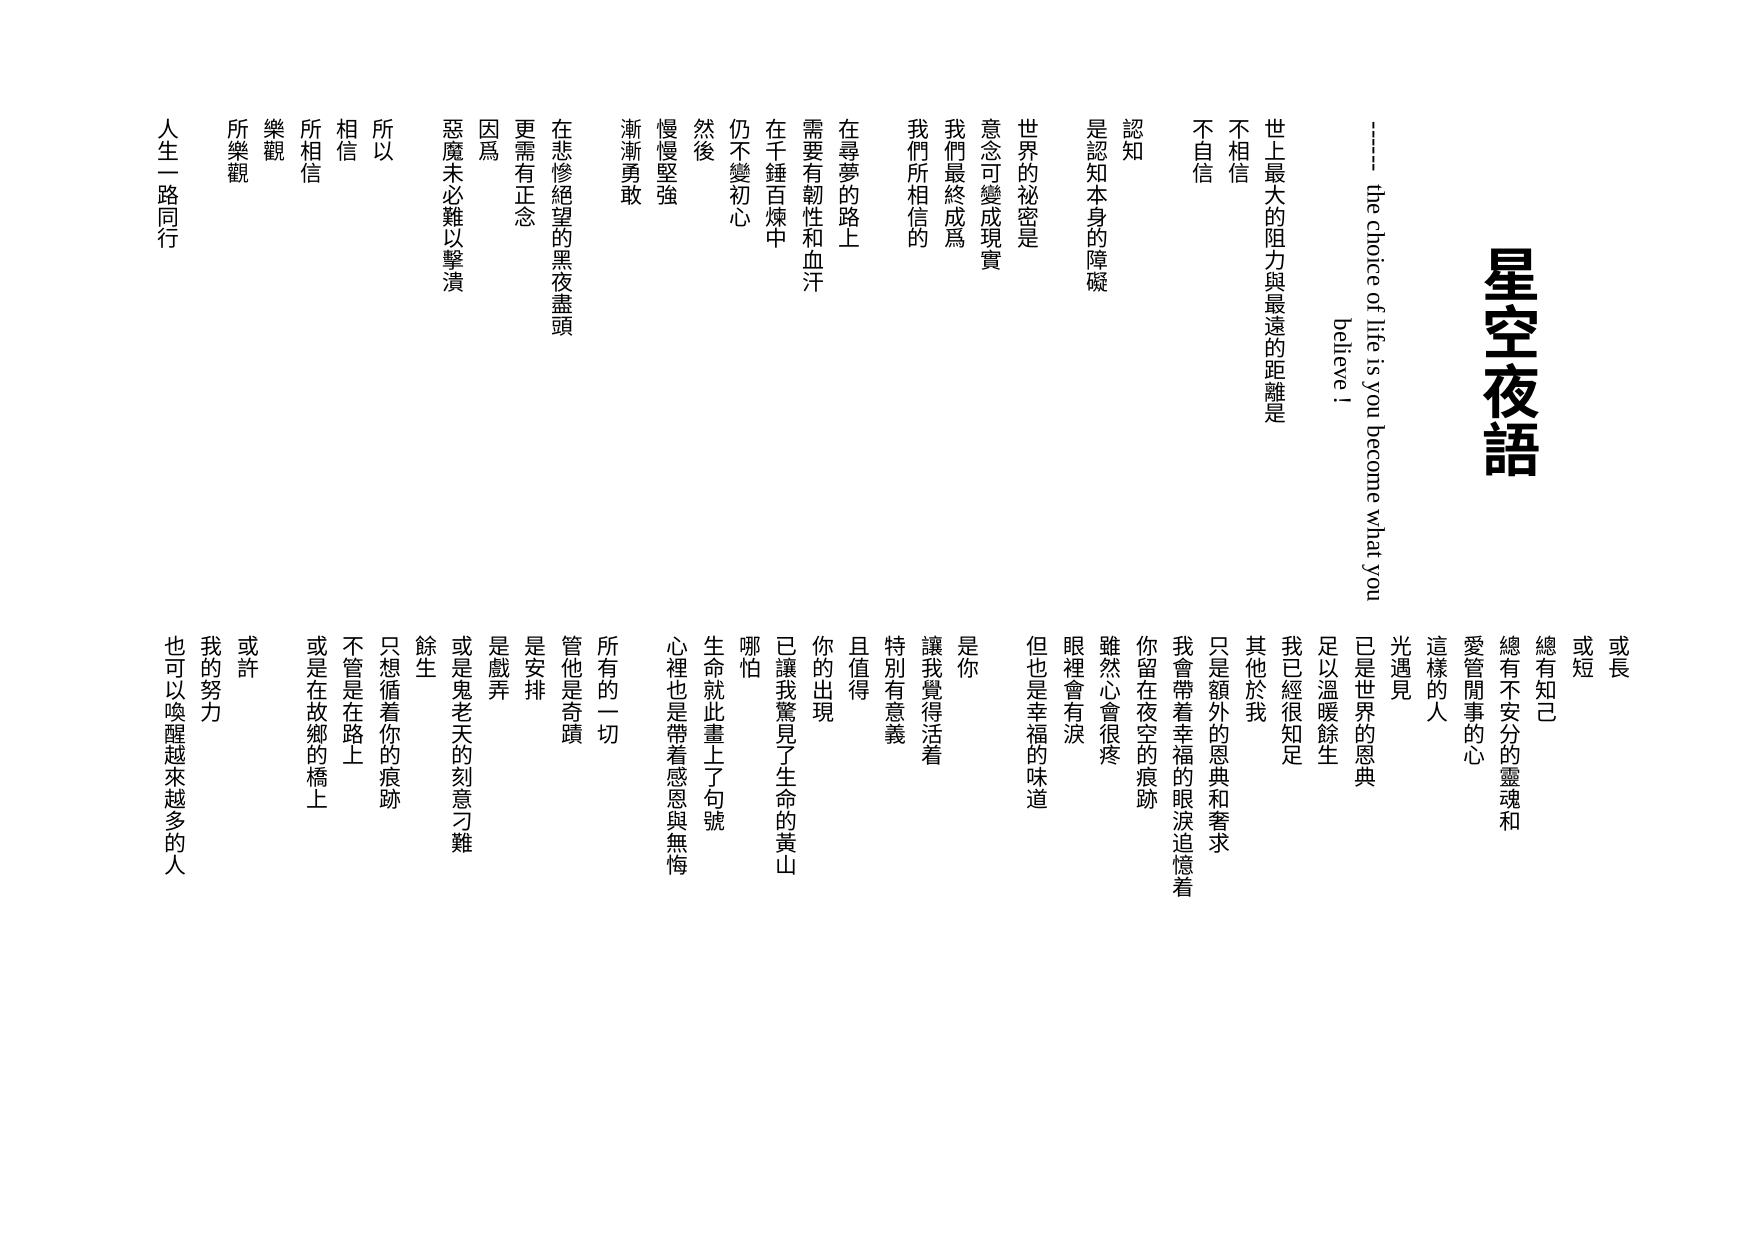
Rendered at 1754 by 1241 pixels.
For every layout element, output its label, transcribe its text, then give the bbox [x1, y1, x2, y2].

text 眼裡會有淚 [1058, 635, 1090, 1122]
text 只是額外的恩典和奢求 [1204, 635, 1236, 1122]
text 在悲慘絕望的黑夜盡頭 [546, 118, 578, 605]
text 生命就此畫上了句號 [698, 635, 730, 1122]
text 這樣的人 [1422, 635, 1454, 1122]
text 更需有正念 [510, 118, 542, 605]
text 不自信 [1187, 118, 1219, 605]
text 所有的一切 [592, 635, 624, 1122]
text 仍不變初心 [725, 118, 756, 605]
text 然後 [688, 118, 720, 605]
text 也可以喚醒越來越多的人 [159, 635, 191, 1122]
text 特別有意義 [880, 635, 912, 1122]
text 惡魔未必難以擊潰 [437, 118, 469, 605]
text 餘生 [411, 635, 442, 1122]
text 足以溫暖餘生 [1313, 635, 1344, 1122]
text 總有不安分的靈魂和 [1495, 635, 1526, 1122]
text 相信 [331, 118, 363, 605]
text 讓我覺得活着 [916, 635, 948, 1122]
text 人生一路同行 [153, 118, 185, 605]
text 雖然心會很疼 [1095, 635, 1126, 1122]
text 你的出現 [807, 635, 839, 1122]
text 但也是幸福的味道 [1022, 635, 1054, 1122]
text 管他是奇蹟 [556, 635, 588, 1122]
text 漸漸勇敢 [616, 118, 647, 605]
text 我的努力 [196, 635, 228, 1122]
text 是你 [953, 635, 984, 1122]
text 已讓我驚見了生命的黃山 [771, 635, 803, 1122]
text 且值得 [844, 635, 875, 1122]
text 需要有韌性和血汗 [797, 118, 829, 605]
text 世上最大的阻力與最遠的距離是 [1260, 118, 1292, 605]
text 愛管閒事的心 [1458, 635, 1490, 1122]
text 心裡也是帶着感恩與無悔 [662, 635, 693, 1122]
text 因爲 [473, 118, 505, 605]
text 其他於我 [1240, 635, 1272, 1122]
text 意念可變成現實 [976, 118, 1007, 605]
text 或長 [1604, 635, 1635, 1122]
text 世界的祕密是 [1012, 118, 1044, 605]
text 已是世界的恩典 [1349, 635, 1381, 1122]
text 樂觀 [259, 118, 290, 605]
text 或是鬼老天的刻意刁難 [447, 635, 479, 1122]
text 在尋夢的路上 [834, 118, 865, 605]
text 或短 [1567, 635, 1599, 1122]
text 或許 [232, 635, 264, 1122]
text 是戲弄 [483, 635, 515, 1122]
text 我們最終成爲 [939, 118, 971, 605]
text 所以 [368, 118, 399, 605]
text 所樂觀 [222, 118, 254, 605]
text 你留在夜空的痕跡 [1131, 635, 1163, 1122]
text 慢慢堅強 [652, 118, 684, 605]
text 我會帶着幸福的眼淚追憶着 [1167, 635, 1199, 1122]
text 在千錘百煉中 [761, 118, 793, 605]
text 不管是在路上 [338, 635, 370, 1122]
text 只想循着你的痕跡 [374, 635, 406, 1122]
text 認知 [1118, 118, 1149, 605]
text 所相信 [295, 118, 327, 605]
text 我已經很知足 [1277, 635, 1308, 1122]
text 我們所相信的 [903, 118, 935, 605]
text 或是在故鄉的橋上 [302, 635, 333, 1122]
text ------ the choice of life is you become what you believe ! [1329, 118, 1391, 605]
text 不相信 [1224, 118, 1255, 605]
text 總有知己 [1531, 635, 1563, 1122]
title 星空夜語 [1469, 118, 1554, 605]
text 是認知本身的障礙 [1082, 118, 1113, 605]
text 是安排 [520, 635, 551, 1122]
text 光遇見 [1386, 635, 1417, 1122]
text 哪怕 [734, 635, 766, 1122]
